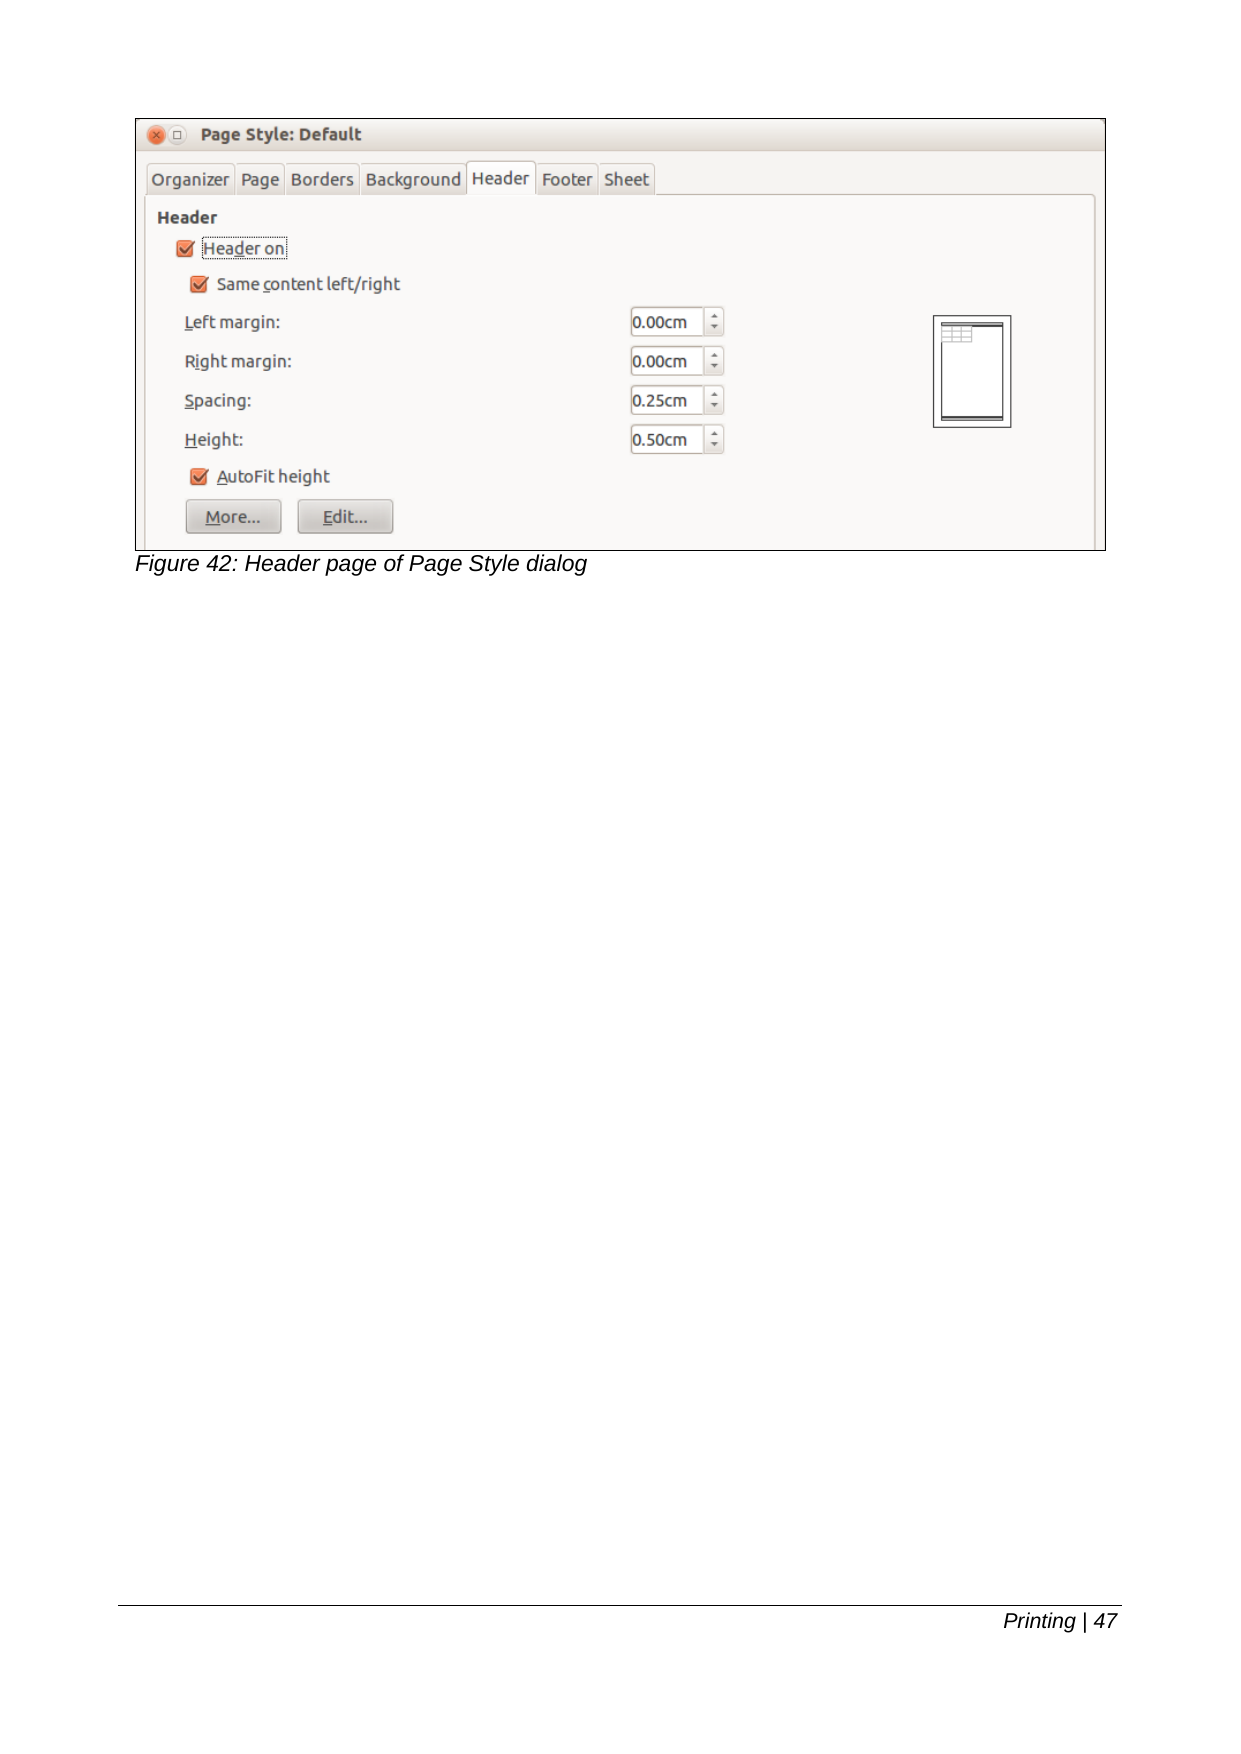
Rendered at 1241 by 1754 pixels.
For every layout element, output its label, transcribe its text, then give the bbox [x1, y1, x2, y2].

text Figure 42: Header page of Page Style dialog [135, 551, 1106, 577]
picture [136, 119, 1105, 550]
